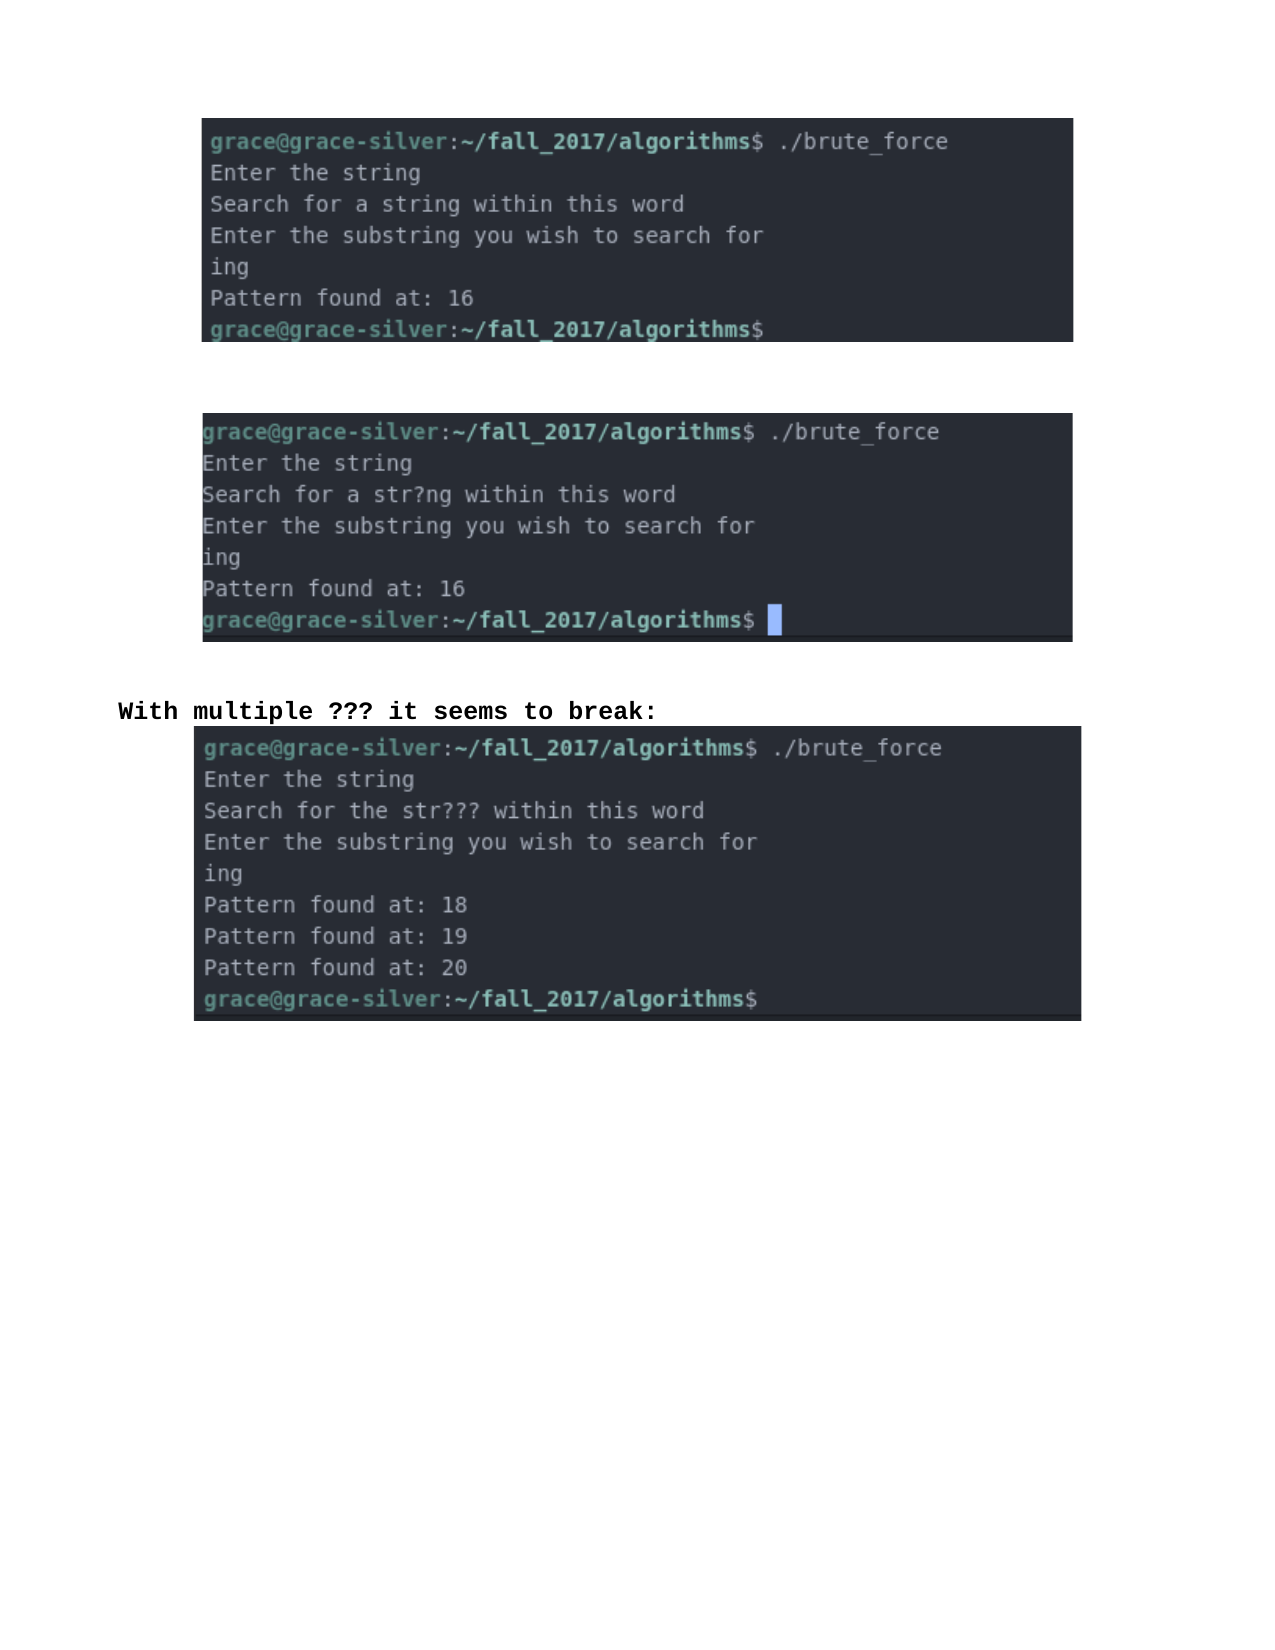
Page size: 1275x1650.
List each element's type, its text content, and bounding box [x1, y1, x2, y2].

picture [201, 118, 1074, 342]
text With multiple ??? it seems to break: [118, 698, 1157, 727]
picture [193, 726, 1082, 1021]
picture [202, 413, 1073, 642]
